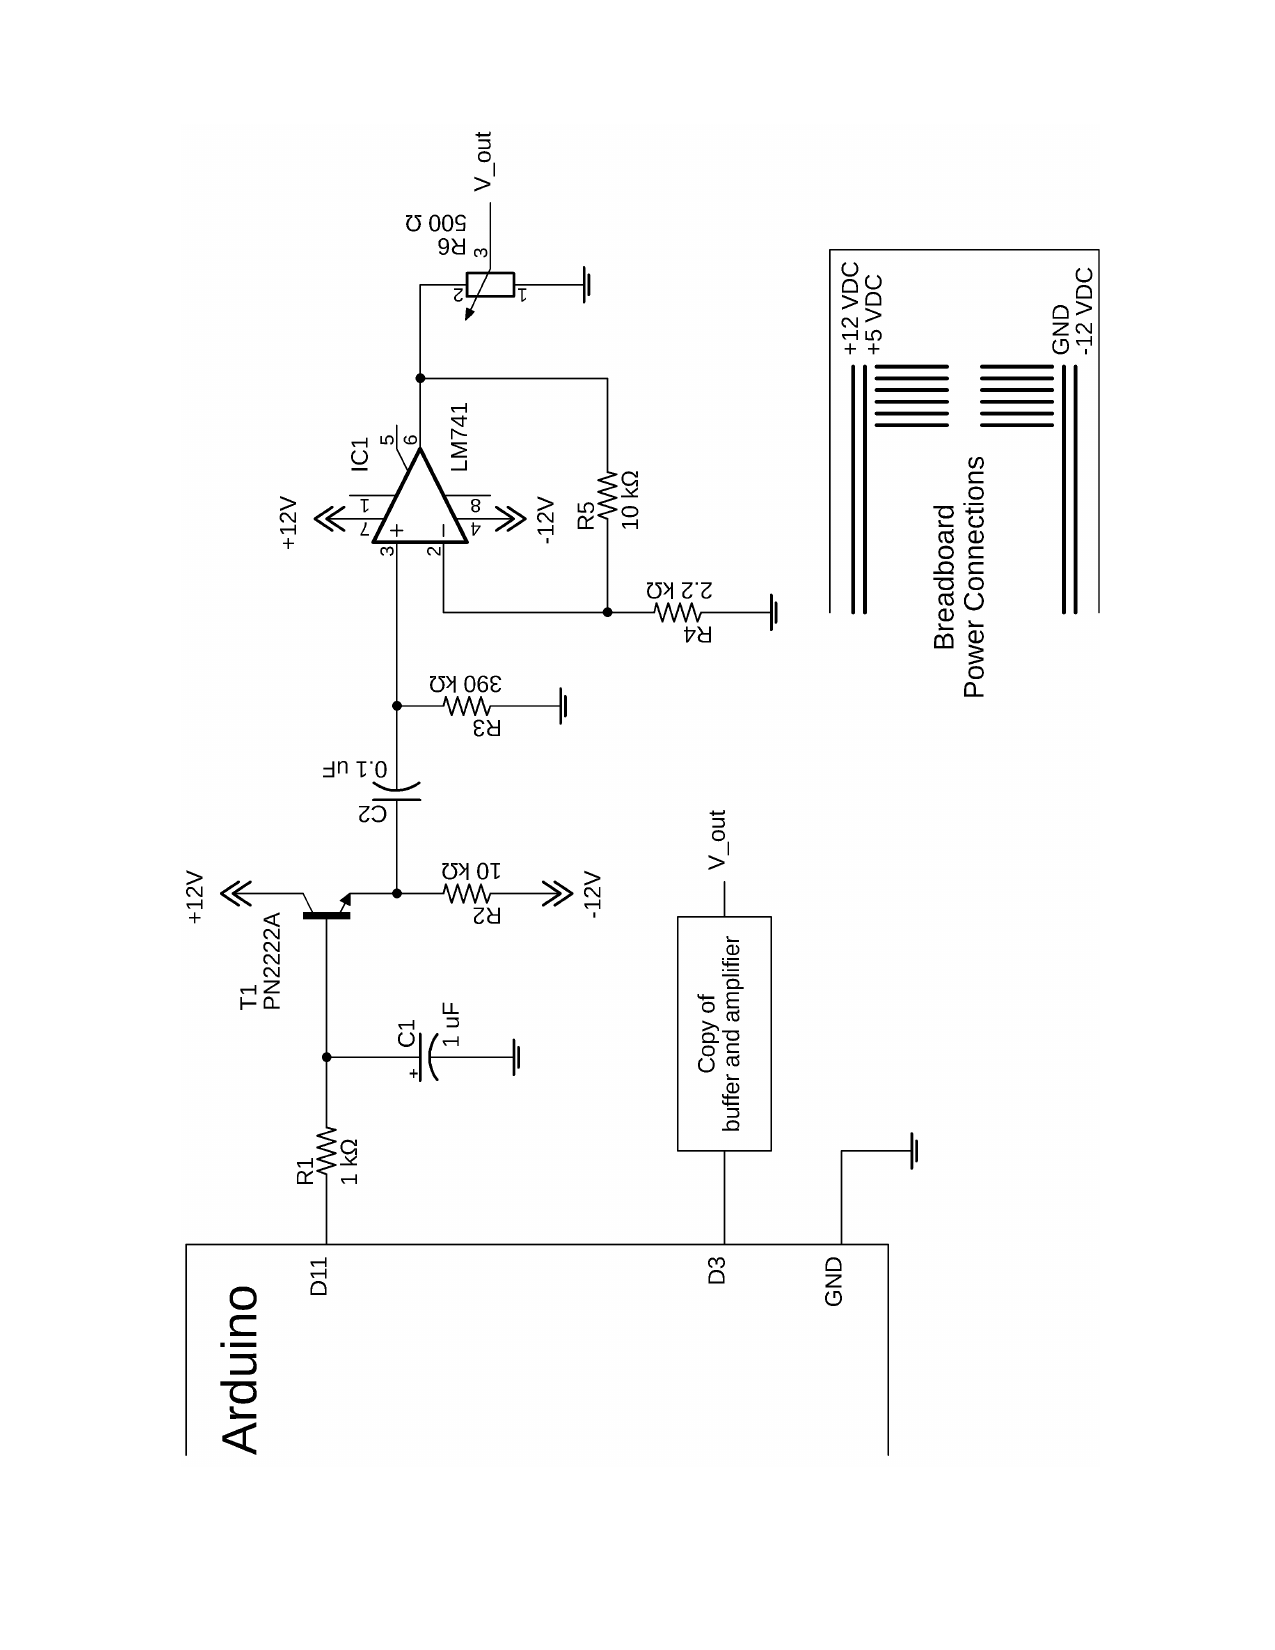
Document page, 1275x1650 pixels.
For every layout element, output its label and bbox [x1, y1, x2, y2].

picture [180, 124, 1100, 1467]
